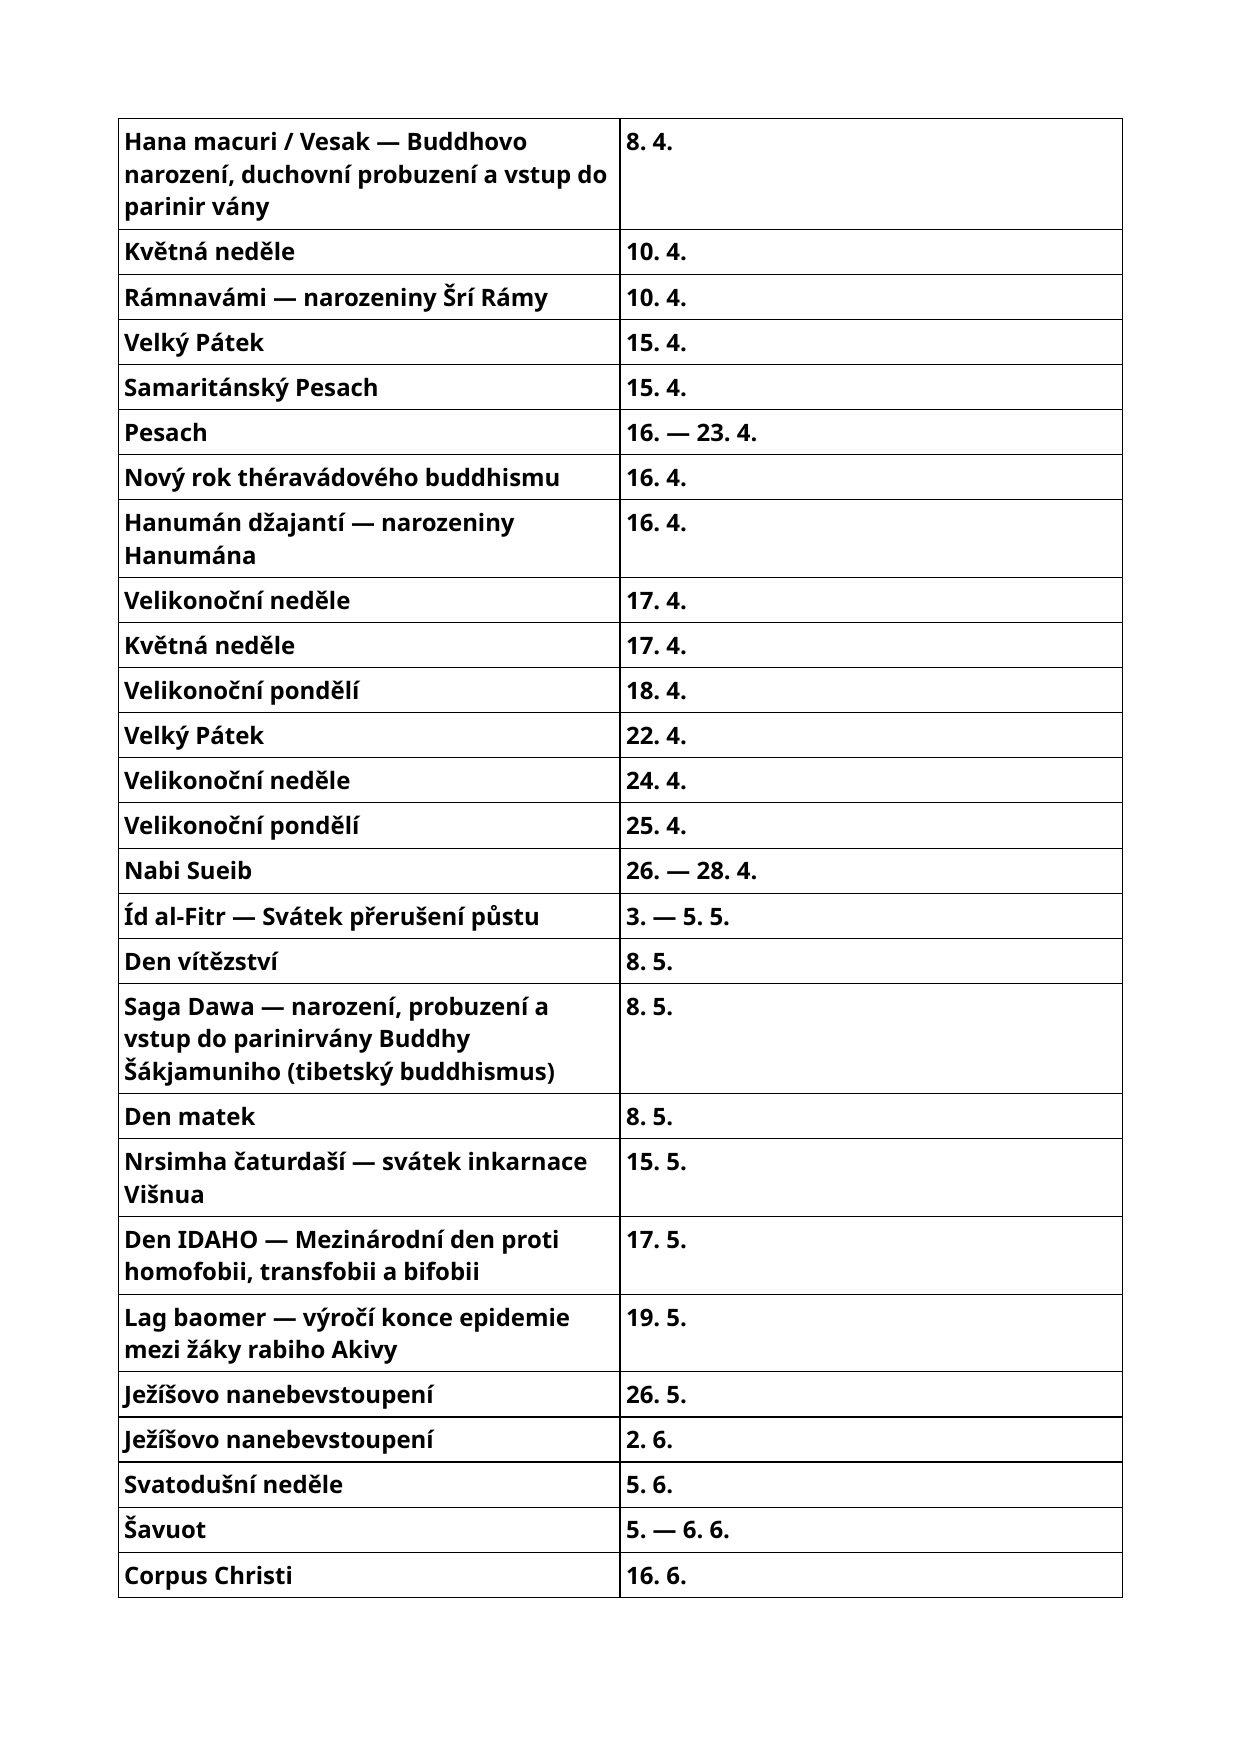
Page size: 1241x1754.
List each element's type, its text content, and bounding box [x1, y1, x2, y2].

table_cell 22. 4. [621, 713, 1122, 757]
table_cell Velký Pátek [119, 713, 619, 757]
table_cell Velikonoční neděle [119, 758, 619, 802]
table_cell Pesach [119, 410, 619, 454]
table_cell 25. 4. [621, 803, 1122, 847]
table_cell Velikonoční pondělí [119, 803, 619, 847]
table_cell 16. 4. [621, 455, 1122, 499]
table_cell Saga Dawa — narození, probuzení a vstup do parinirvány Buddhy Šákjamuniho (tibetský buddhismus) [119, 984, 619, 1093]
table_cell 5. — 6. 6. [621, 1508, 1122, 1552]
table_cell Velikonoční pondělí [119, 668, 619, 712]
table_cell 17. 5. [621, 1217, 1122, 1293]
table_cell Hana macuri / Vesak — Buddhovo narození, duchovní probuzení a vstup do parinir vány [119, 119, 619, 228]
table_cell 8. 5. [621, 984, 1122, 1093]
table_cell 16. 6. [621, 1553, 1122, 1597]
table_cell Rámnavámi — narozeniny Šrí Rámy [119, 275, 619, 319]
table_cell 19. 5. [621, 1295, 1122, 1371]
table_cell Nrsimha čaturdaší — svátek inkarnace Višnua [119, 1139, 619, 1216]
table_cell 17. 4. [621, 623, 1122, 667]
table_cell Ježíšovo nanebevstoupení [119, 1418, 619, 1461]
table_cell 15. 4. [621, 320, 1122, 364]
table_cell 8. 5. [621, 939, 1122, 983]
table_cell Den vítězství [119, 939, 619, 983]
table_cell 16. 4. [621, 500, 1122, 577]
table_cell Íd al-Fitr — Svátek přerušení půstu [119, 894, 619, 938]
table_cell Lag baomer — výročí konce epidemie mezi žáky rabiho Akivy [119, 1295, 619, 1371]
table_cell 26. 5. [621, 1372, 1122, 1416]
table_cell Velikonoční neděle [119, 578, 619, 622]
table_cell 24. 4. [621, 758, 1122, 802]
table_cell Den IDAHO — Mezinárodní den proti homofobii, transfobii a bifobii [119, 1217, 619, 1293]
table_cell 8. 4. [621, 119, 1122, 228]
table_cell Šavuot [119, 1508, 619, 1552]
table_cell Nabi Sueib [119, 849, 619, 892]
table_cell Hanumán džajantí — narozeniny Hanumána [119, 500, 619, 577]
table_cell 5. 6. [621, 1463, 1122, 1507]
table_cell 17. 4. [621, 578, 1122, 622]
table_cell 15. 4. [621, 365, 1122, 409]
table_cell 10. 4. [621, 275, 1122, 319]
table_cell 3. — 5. 5. [621, 894, 1122, 938]
table_cell Velký Pátek [119, 320, 619, 364]
table_cell Ježíšovo nanebevstoupení [119, 1372, 619, 1416]
table_cell 2. 6. [621, 1418, 1122, 1461]
table_cell 10. 4. [621, 230, 1122, 273]
table_cell 8. 5. [621, 1094, 1122, 1138]
table_cell 15. 5. [621, 1139, 1122, 1216]
table_cell Nový rok théravádového buddhismu [119, 455, 619, 499]
table_cell 18. 4. [621, 668, 1122, 712]
table_cell Květná neděle [119, 230, 619, 273]
table_cell Samaritánský Pesach [119, 365, 619, 409]
table_cell 16. — 23. 4. [621, 410, 1122, 454]
table_cell Corpus Christi [119, 1553, 619, 1597]
table_cell Květná neděle [119, 623, 619, 667]
table_cell Svatodušní neděle [119, 1463, 619, 1507]
table_cell Den matek [119, 1094, 619, 1138]
table_cell 26. — 28. 4. [621, 849, 1122, 892]
